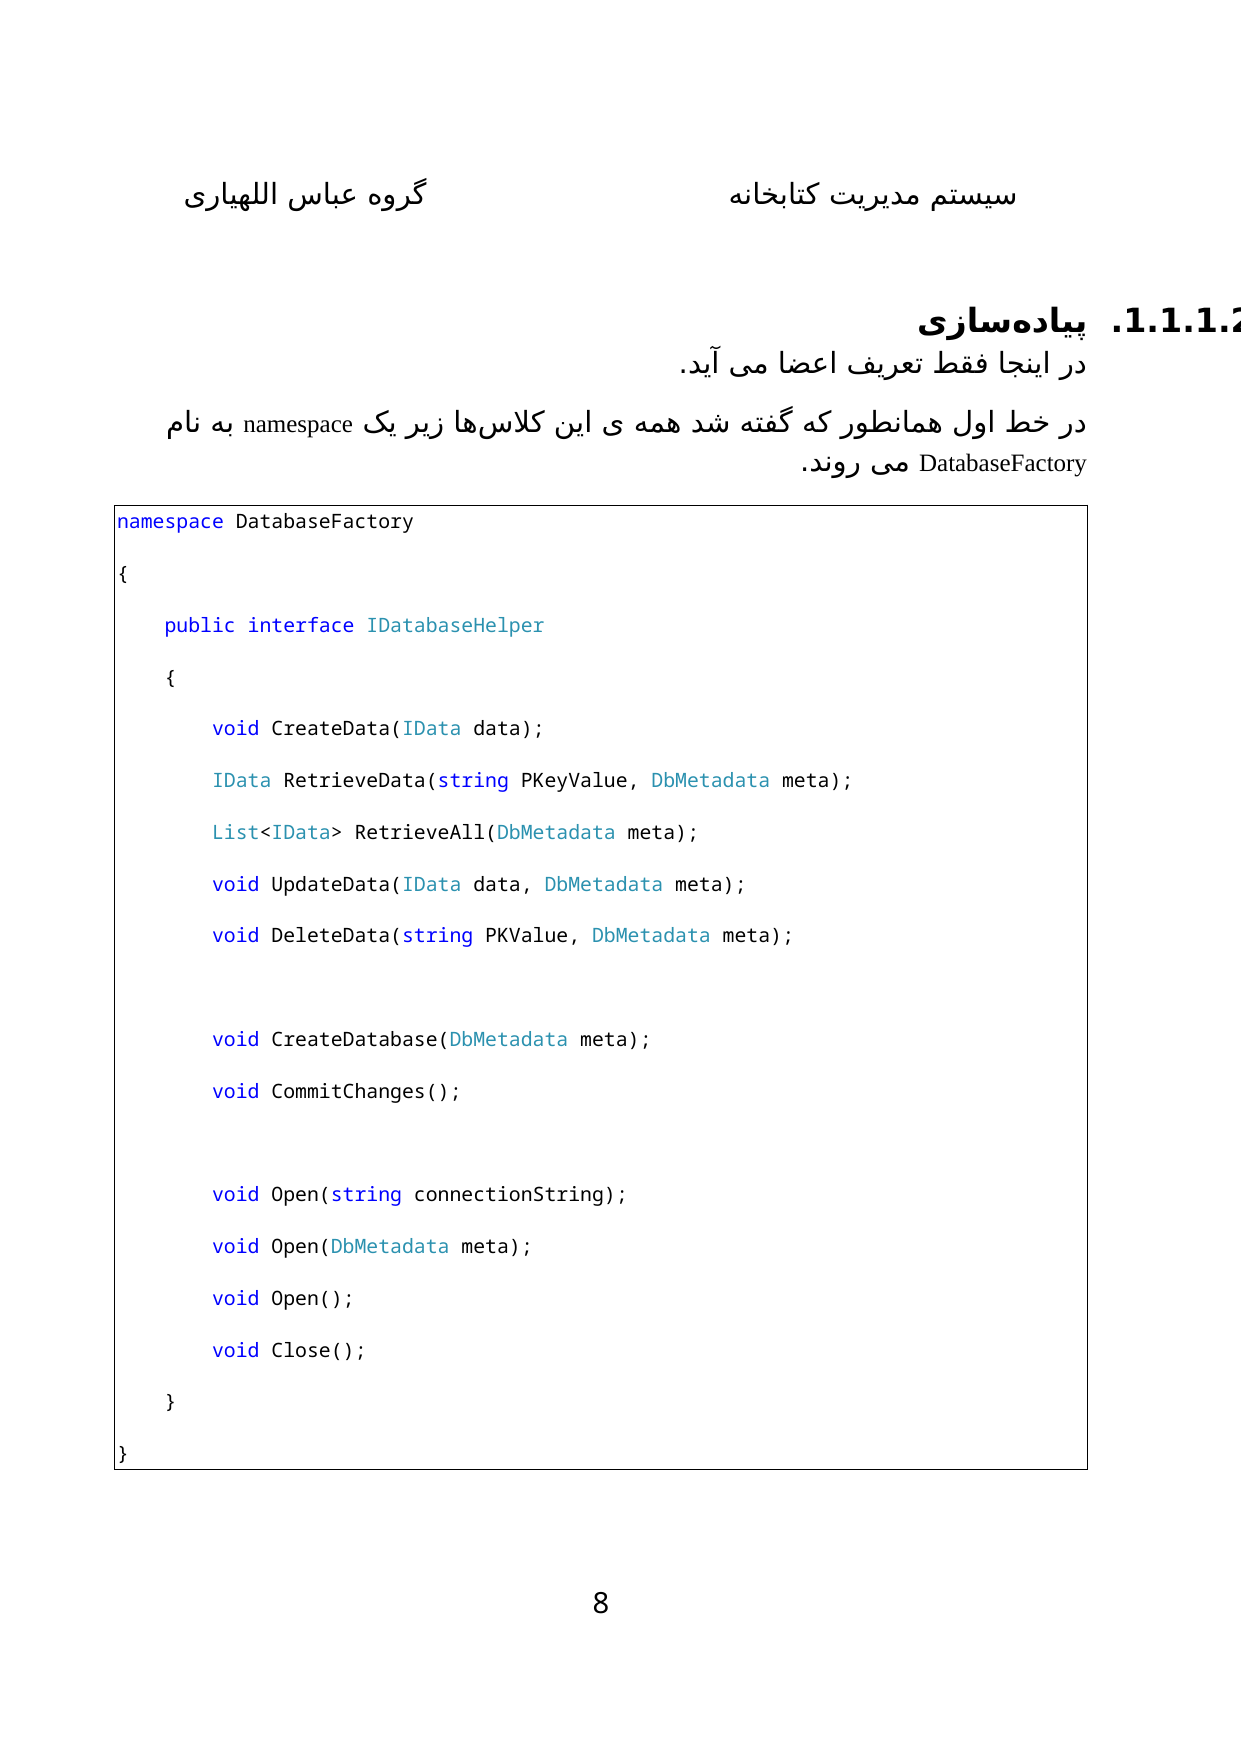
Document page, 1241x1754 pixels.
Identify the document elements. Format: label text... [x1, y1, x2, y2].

subtitle پیاده‌سازی [114, 301, 1087, 340]
text void UpdateData(IData data, DbMetadata meta); [115, 867, 1087, 897]
text void Open(DbMetadata meta); [115, 1229, 1087, 1259]
text void Close(); [115, 1333, 1087, 1363]
text public interface IDatabaseHelper [115, 608, 1087, 638]
text void CommitChanges(); [115, 1074, 1087, 1104]
text void Open(); [115, 1281, 1087, 1311]
text void CreateData(IData data); [115, 712, 1087, 742]
text void Open(string connectionString); [115, 1177, 1087, 1208]
text namespace DatabaseFactory [115, 506, 1087, 534]
text IData RetrieveData(string PKeyValue, DbMetadata meta); [115, 763, 1087, 793]
text } [115, 1384, 1087, 1415]
text } [115, 1436, 1087, 1469]
text { [115, 660, 1087, 690]
text در خط اول همانطور که گفته شد همه ی این کلاس‌ها زیر یک namespace به نام DatabaseFactory می روند. [114, 406, 1087, 479]
text void DeleteData(string PKValue, DbMetadata meta); [115, 919, 1087, 949]
text در اینجا فقط تعریف اعضا می آید. [114, 346, 1087, 380]
text List<IData> RetrieveAll(DbMetadata meta); [115, 815, 1087, 845]
text void CreateDatabase(DbMetadata meta); [115, 1022, 1087, 1052]
text { [115, 556, 1087, 586]
